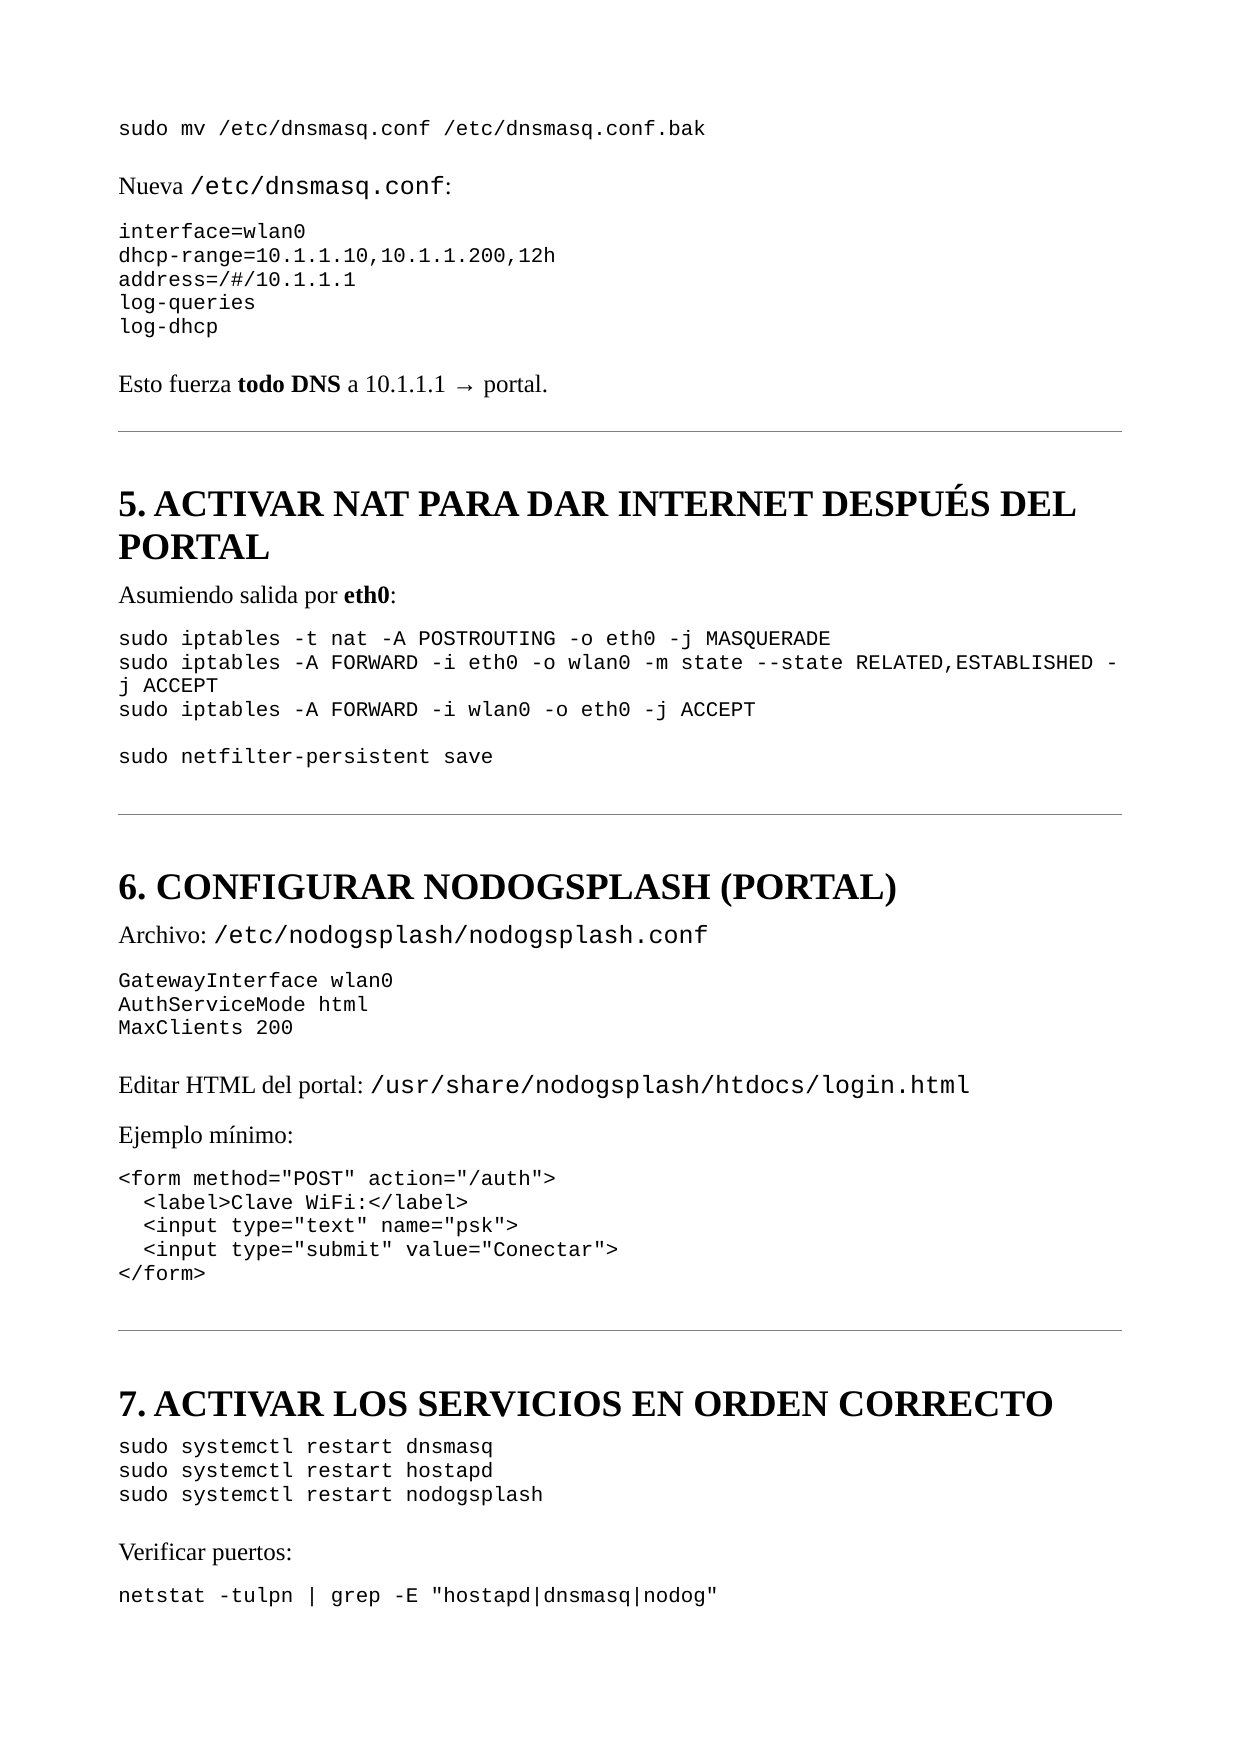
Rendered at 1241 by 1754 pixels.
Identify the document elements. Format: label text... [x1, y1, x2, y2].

subtitle 6. CONFIGURAR NODOGSPLASH (PORTAL) [118, 864, 1122, 908]
text sudo iptables -t nat -A POSTROUTING -o eth0 -j MASQUERADE [118, 628, 1122, 652]
text <input type="text" name="psk"> [118, 1215, 1122, 1239]
text Asumiendo salida por eth0: [118, 580, 1122, 609]
subtitle 5. ACTIVAR NAT PARA DAR INTERNET DESPUÉS DEL PORTAL [118, 482, 1122, 568]
text Editar HTML del portal: /usr/share/nodogsplash/htdocs/login.html [118, 1071, 1122, 1101]
text sudo systemctl restart hostapd [118, 1460, 1122, 1484]
text Verificar puertos: [118, 1537, 1122, 1566]
text Archivo: /etc/nodogsplash/nodogsplash.conf [118, 920, 1122, 951]
text sudo mv /etc/dnsmasq.conf /etc/dnsmasq.conf.bak [118, 118, 1122, 142]
text AuthServiceMode html [118, 994, 1122, 1017]
text dhcp-range=10.1.1.10,10.1.1.200,12h [118, 245, 1122, 268]
text sudo systemctl restart dnsmasq [118, 1437, 1122, 1460]
text GatewayInterface wlan0 [118, 970, 1122, 994]
text MaxClients 200 [118, 1017, 1122, 1041]
text </form> [118, 1263, 1122, 1286]
text sudo netfilter-persistent save [118, 746, 1122, 770]
text <label>Clave WiFi:</label> [118, 1192, 1122, 1215]
text netstat -tulpn | grep -E "hostapd|dnsmasq|nodog" [118, 1584, 1122, 1608]
text <form method="POST" action="/auth"> [118, 1168, 1122, 1192]
text log-dhcp [118, 316, 1122, 339]
text Ejemplo mínimo: [118, 1121, 1122, 1149]
text address=/#/10.1.1.1 [118, 268, 1122, 292]
text Nueva /etc/dnsmasq.conf: [118, 171, 1122, 202]
text Esto fuerza todo DNS a 10.1.1.1 → portal. [118, 369, 1122, 398]
text log-queries [118, 292, 1122, 316]
subtitle 7. ACTIVAR LOS SERVICIOS EN ORDEN CORRECTO [118, 1381, 1122, 1424]
text <input type="submit" value="Conectar"> [118, 1239, 1122, 1263]
text sudo iptables -A FORWARD -i eth0 -o wlan0 -m state --state RELATED,ESTABLISHED -j ACCEPT [118, 652, 1122, 699]
text interface=wlan0 [118, 221, 1122, 245]
text sudo systemctl restart nodogsplash [118, 1484, 1122, 1507]
text sudo iptables -A FORWARD -i wlan0 -o eth0 -j ACCEPT [118, 699, 1122, 723]
